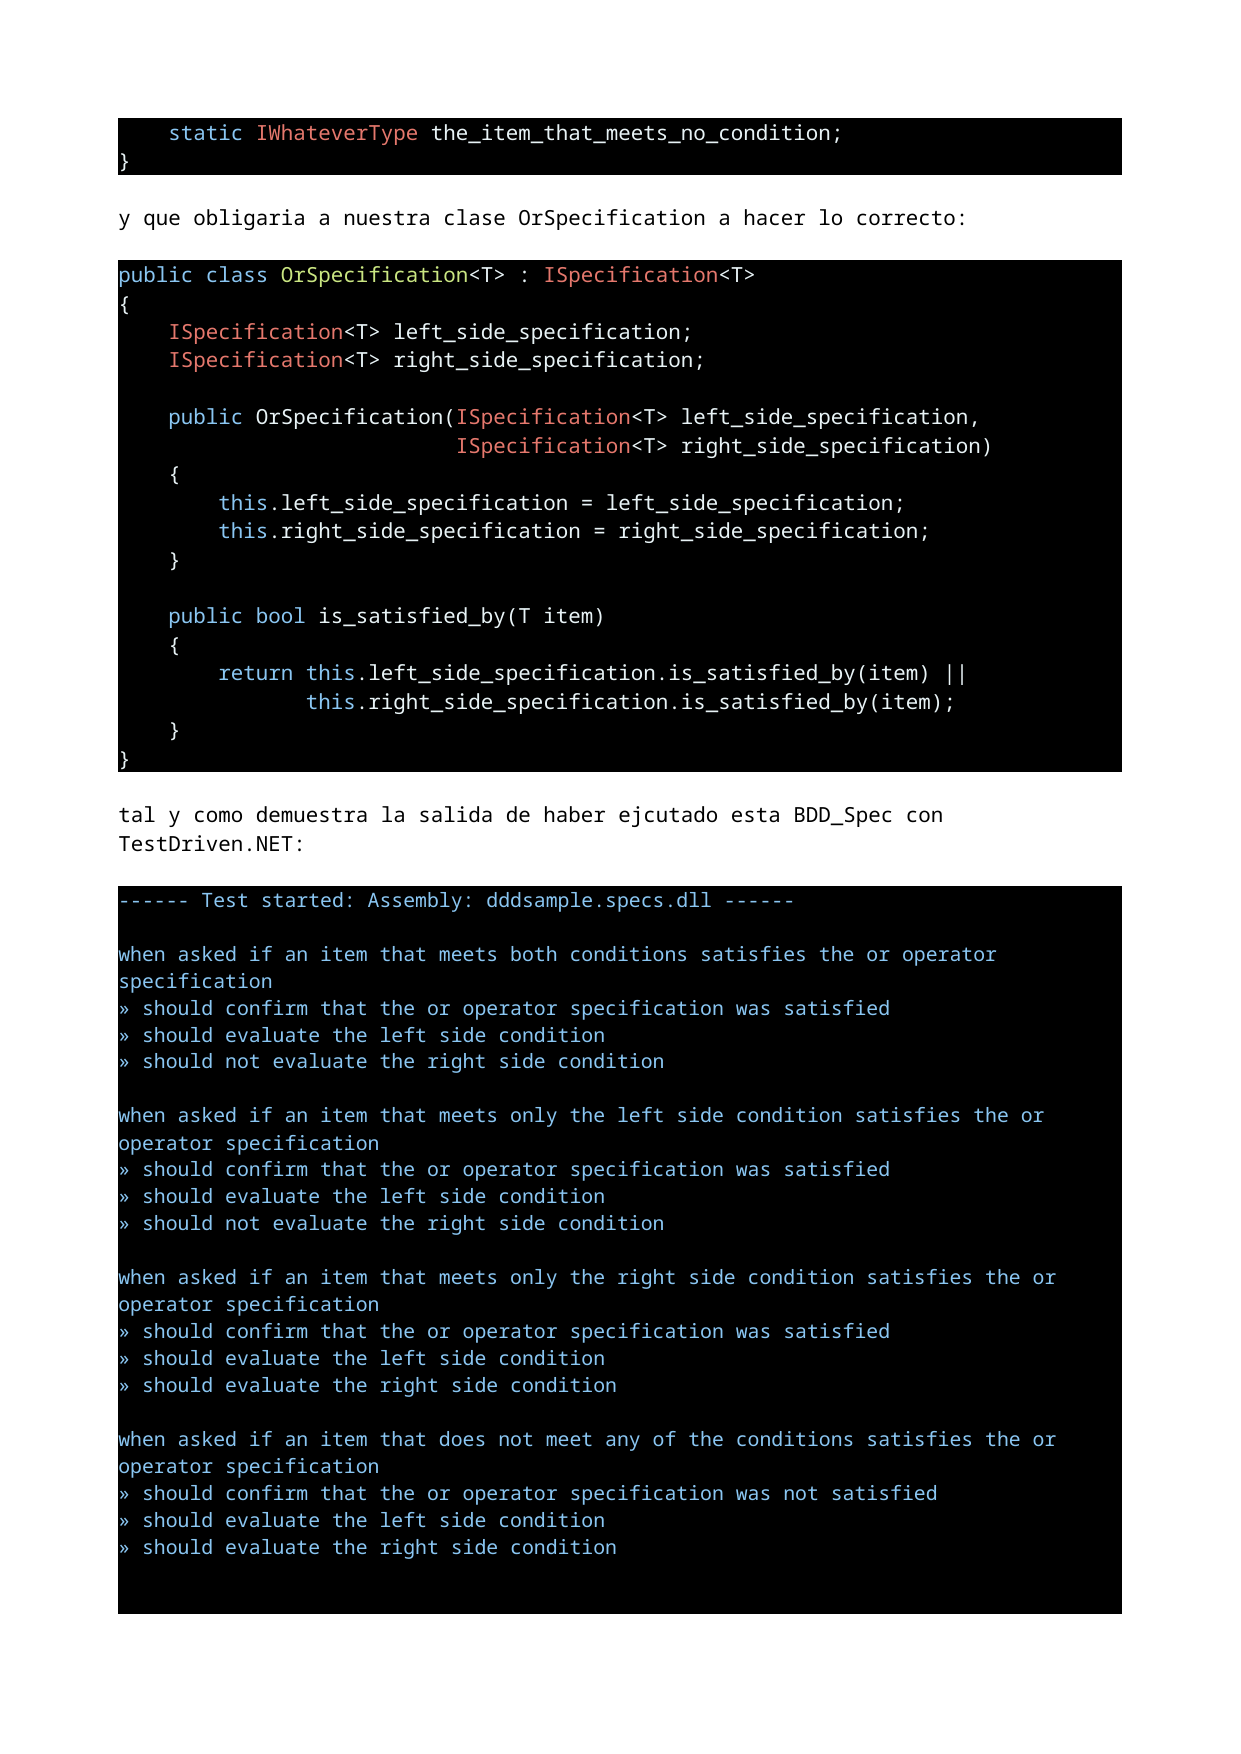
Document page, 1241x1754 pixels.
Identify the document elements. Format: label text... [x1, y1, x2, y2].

text this.right_side_specification.is_satisfied_by(item); [118, 687, 1122, 715]
text public bool is_satisfied_by(T item) [118, 602, 1122, 630]
text » should evaluate the left side condition [118, 1021, 1122, 1048]
text » should confirm that the or operator specification was satisfied [118, 1318, 1122, 1344]
text » should evaluate the left side condition [118, 1344, 1122, 1372]
text public class OrSpecification<T> : ISpecification<T> [118, 260, 1122, 289]
text when asked if an item that meets only the right side condition satisfies the or operator specification [118, 1264, 1122, 1318]
text this.right_side_specification = right_side_specification; [118, 516, 1122, 545]
text } [118, 744, 1122, 772]
text » should confirm that the or operator specification was satisfied [118, 994, 1122, 1021]
text ISpecification<T> left_side_specification; [118, 317, 1122, 346]
text » should evaluate the right side condition [118, 1372, 1122, 1398]
text y que obligaria a nuestra clase OrSpecification a hacer lo correcto: [118, 203, 1122, 232]
text when asked if an item that meets both conditions satisfies the or operator specification [118, 940, 1122, 994]
text » should confirm that the or operator specification was satisfied [118, 1156, 1122, 1183]
text ISpecification<T> right_side_specification; [118, 346, 1122, 374]
text » should evaluate the right side condition [118, 1533, 1122, 1560]
text { [118, 289, 1122, 317]
text { [118, 459, 1122, 488]
text ------ Test started: Assembly: dddsample.specs.dll ------ [118, 886, 1122, 913]
text » should not evaluate the right side condition [118, 1048, 1122, 1075]
text when asked if an item that meets only the left side condition satisfies the or operator specification [118, 1102, 1122, 1156]
text { [118, 630, 1122, 658]
text this.left_side_specification = left_side_specification; [118, 488, 1122, 516]
text return this.left_side_specification.is_satisfied_by(item) || [118, 658, 1122, 687]
text when asked if an item that does not meet any of the conditions satisfies the or operator specification [118, 1426, 1122, 1479]
text tal y como demuestra la salida de haber ejcutado esta BDD_Spec con TestDriven.NET: [118, 801, 1122, 857]
text public OrSpecification(ISpecification<T> left_side_specification, [118, 402, 1122, 431]
text } [118, 715, 1122, 744]
text } [118, 545, 1122, 573]
text » should not evaluate the right side condition [118, 1210, 1122, 1237]
text ISpecification<T> right_side_specification) [118, 431, 1122, 459]
text static IWhateverType the_item_that_meets_no_condition; [118, 118, 1122, 147]
text » should confirm that the or operator specification was not satisfied [118, 1479, 1122, 1506]
text » should evaluate the left side condition [118, 1183, 1122, 1210]
text » should evaluate the left side condition [118, 1506, 1122, 1533]
text } [118, 147, 1122, 175]
